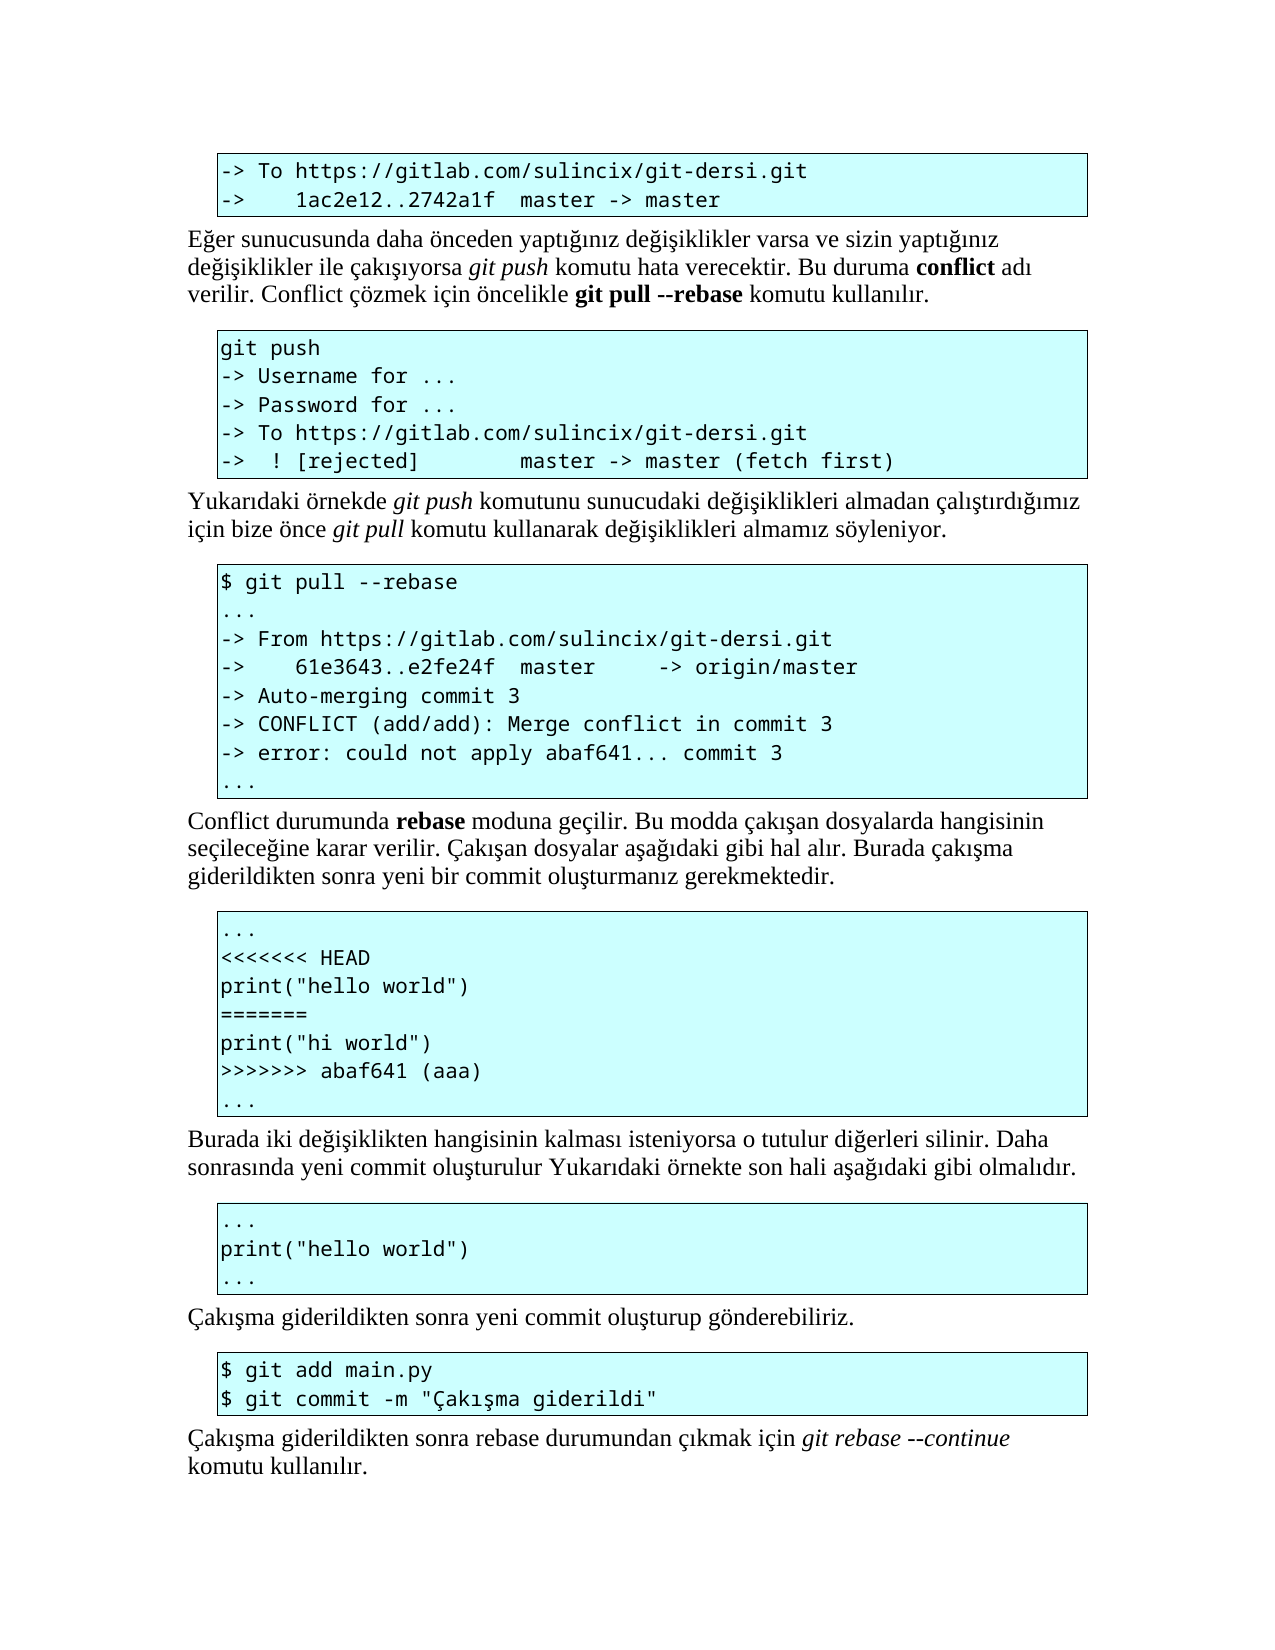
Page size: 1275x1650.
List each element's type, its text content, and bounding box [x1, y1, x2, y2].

text ... <<<<<<< HEAD print("hello world") ======= print("hi world") >>>>>>> abaf641 (aaa) ... [218, 912, 1087, 1116]
text ... print("hello world") ... [218, 1204, 1087, 1294]
text $ git pull --rebase ... -> From https://gitlab.com/sulincix/git-dersi.git -> 61e3643..e2fe24f master -> origin/master -> Auto-merging commit 3 -> CONFLICT (add/add): Merge conflict in commit 3 -> error: could not apply abaf641... commit 3 ... [218, 565, 1087, 798]
text Eğer sunucusunda daha önceden yaptığınız değişiklikler varsa ve sizin yaptığınız değişiklikler ile çakışıyorsa git push komutu hata verecektir. Bu duruma conflict adı verilir. Conflict çözmek için öncelikle git pull --rebase komutu kullanılır. [187, 225, 1087, 308]
text $ git add main.py $ git commit -m "Çakışma giderildi" [218, 1353, 1087, 1415]
text Çakışma giderildikten sonra rebase durumundan çıkmak için git rebase --continue komutu kullanılır. [187, 1424, 1087, 1480]
text Çakışma giderildikten sonra yeni commit oluşturup gönderebiliriz. [187, 1303, 1087, 1331]
text Conflict durumunda rebase moduna geçilir. Bu modda çakışan dosyalarda hangisinin seçileceğine karar verilir. Çakışan dosyalar aşağıdaki gibi hal alır. Burada çakışma giderildikten sonra yeni bir commit oluşturmanız gerekmektedir. [187, 807, 1087, 890]
text Yukarıdaki örnekde git push komutunu sunucudaki değişiklikleri almadan çalıştırdığımız için bize önce git pull komutu kullanarak değişiklikleri almamız söyleniyor. [187, 487, 1087, 543]
text -> To https://gitlab.com/sulincix/git-dersi.git -> 1ac2e12..2742a1f master -> master [218, 154, 1087, 216]
text git push -> Username for ... -> Password for ... -> To https://gitlab.com/sulincix/git-dersi.git -> ! [rejected] master -> master (fetch first) [218, 331, 1087, 478]
text Burada iki değişiklikten hangisinin kalması isteniyorsa o tutulur diğerleri silinir. Daha sonrasında yeni commit oluşturulur Yukarıdaki örnekte son hali aşağıdaki gibi olmalıdır. [187, 1126, 1087, 1181]
